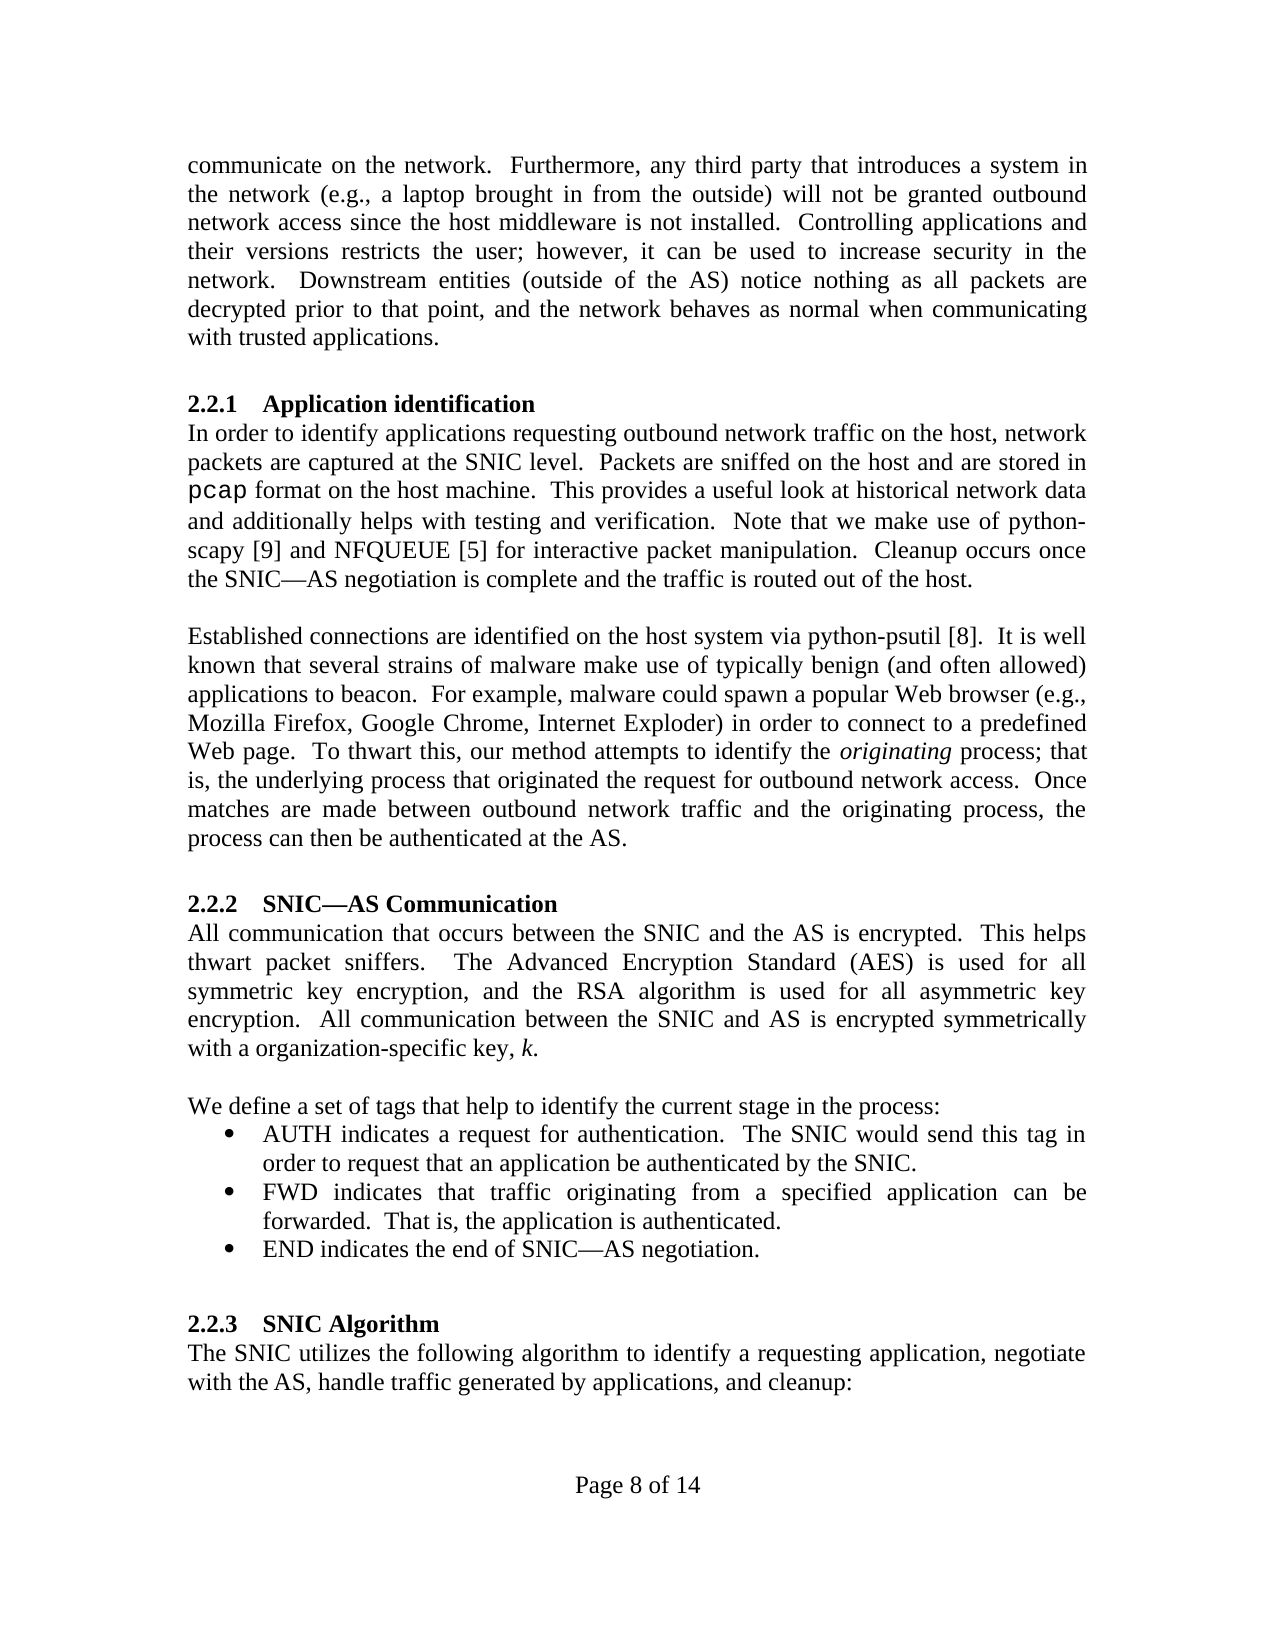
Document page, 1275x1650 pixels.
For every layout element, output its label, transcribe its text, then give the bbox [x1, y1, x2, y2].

text The SNIC utilizes the following algorithm to identify a requesting application, negotiate with the AS, handle traffic generated by applications, and cleanup: [187, 1338, 1087, 1395]
list END indicates the end of SNIC—AS negotiation. [225, 1234, 1087, 1263]
subtitle SNIC—AS Communication [187, 872, 1087, 918]
text We define a set of tags that help to identify the current stage in the process: [187, 1091, 1087, 1119]
text In order to identify applications requesting outbound network traffic on the host, network packets are captured at the SNIC level. Packets are sniffed on the host and are stored in pcap format on the host machine. This provides a useful look at historical network data and additionally helps with testing and verification. Note that we make use of python-scapy [9] and NFQUEUE [5] for interactive packet manipulation. Cleanup occurs once the SNIC—AS negotiation is complete and the traffic is routed out of the host. [187, 418, 1087, 593]
text All communication that occurs between the SNIC and the AS is encrypted. This helps thwart packet sniffers. The Advanced Encryption Standard (AES) is used for all symmetric key encryption, and the RSA algorithm is used for all asymmetric key encryption. All communication between the SNIC and AS is encrypted symmetrically with a organization-specific key, k. [187, 918, 1087, 1062]
list FWD indicates that traffic originating from a specified application can be forwarded. That is, the application is authenticated. [225, 1177, 1087, 1234]
subtitle SNIC Algorithm [187, 1292, 1087, 1338]
text Established connections are identified on the host system via python-psutil [8]. It is well known that several strains of malware make use of typically benign (and often allowed) applications to beacon. For example, malware could spawn a popular Web browser (e.g., Mozilla Firefox, Google Chrome, Internet Exploder) in order to connect to a predefined Web page. To thwart this, our method attempts to identify the originating process; that is, the underlying process that originated the request for outbound network access. Once matches are made between outbound network traffic and the originating process, the process can then be authenticated at the AS. [187, 621, 1087, 851]
list AUTH indicates a request for authentication. The SNIC would send this tag in order to request that an application be authenticated by the SNIC. [225, 1119, 1087, 1177]
text communicate on the network. Furthermore, any third party that introduces a system in the network (e.g., a laptop brought in from the outside) will not be granted outbound network access since the host middleware is not installed. Controlling applications and their versions restricts the user; however, it can be used to increase security in the network. Downstream entities (outside of the AS) notice nothing as all packets are decrypted prior to that point, and the network behaves as normal when communicating with trusted applications. [187, 150, 1087, 351]
subtitle Application identification [187, 372, 1087, 418]
